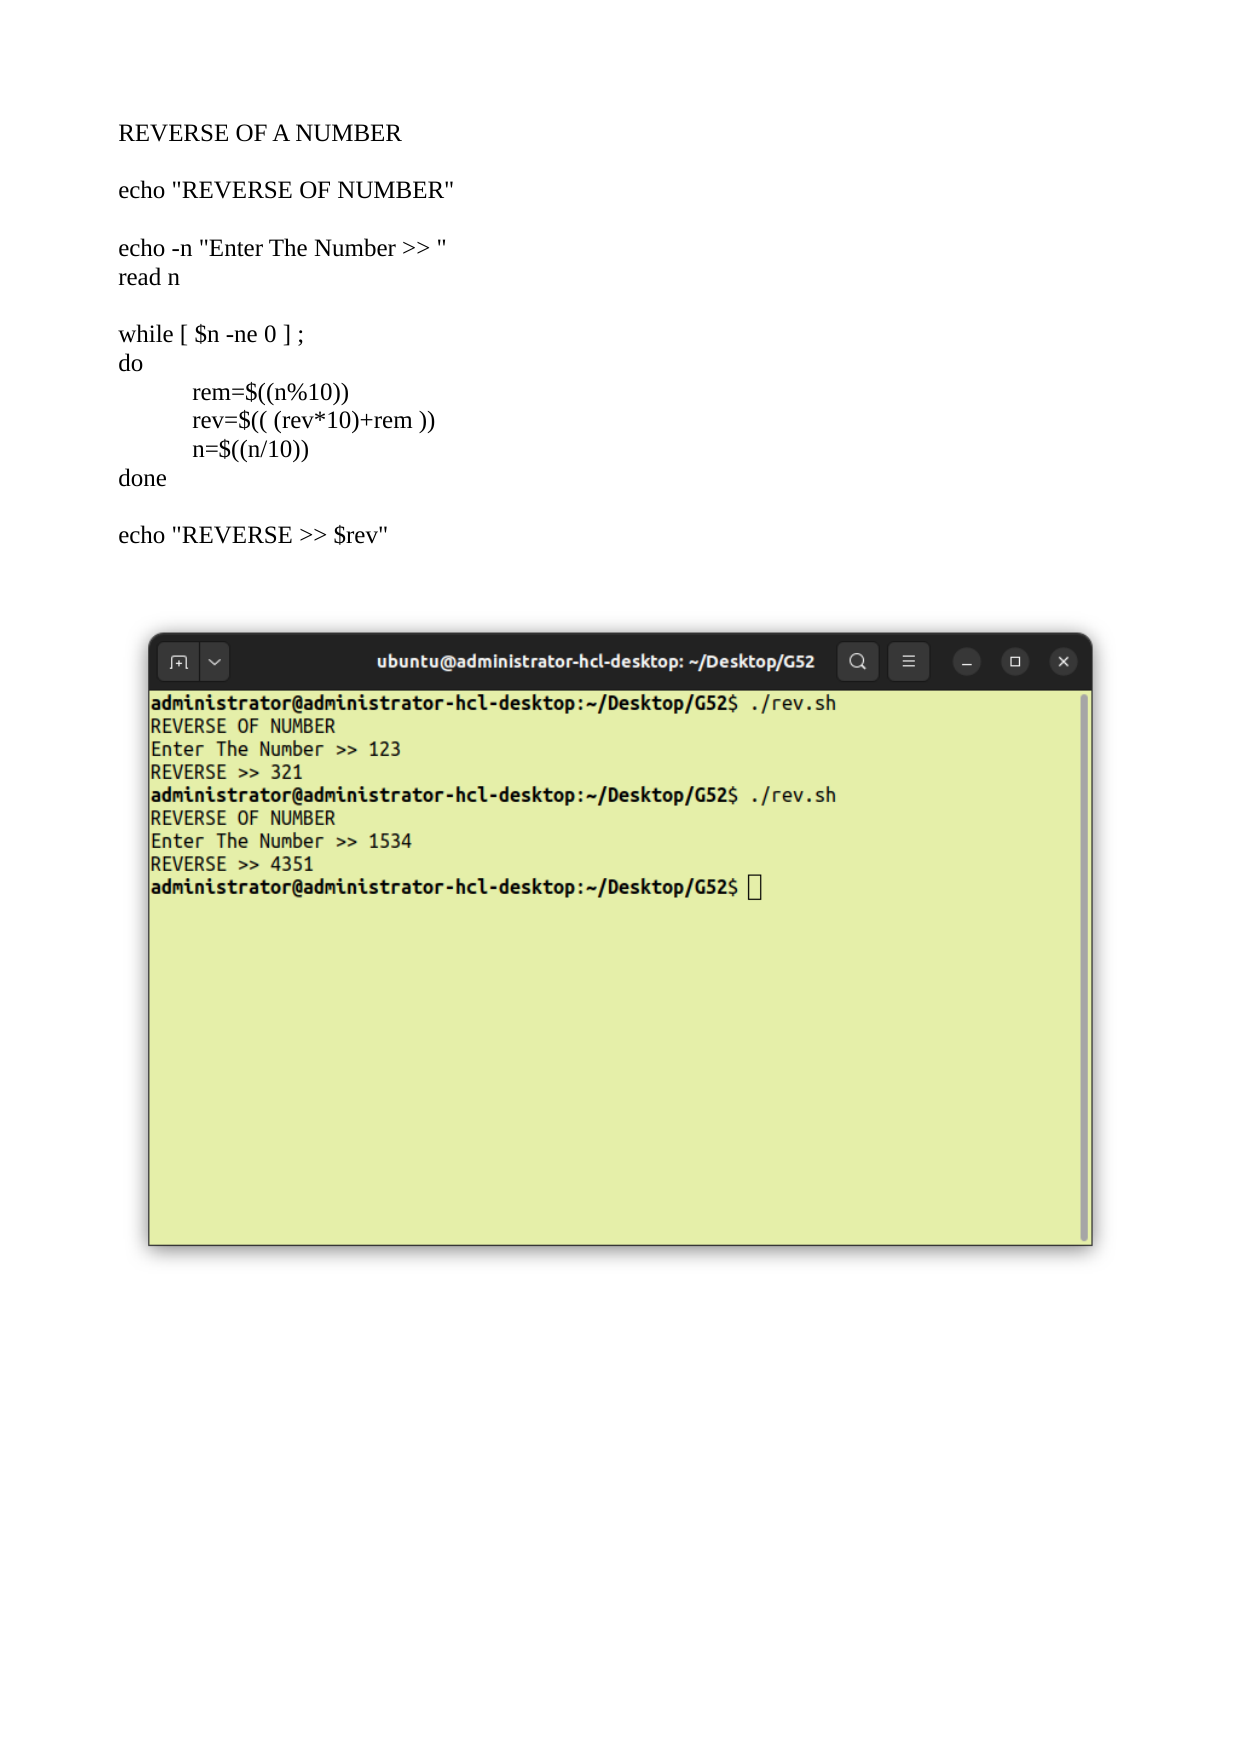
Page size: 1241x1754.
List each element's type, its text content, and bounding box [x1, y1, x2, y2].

text echo "REVERSE OF NUMBER" echo -n "Enter The Number >> " read n while [ $n -ne 0 ] ; do rem=$((n%10)) rev=$(( (rev*10)+rem )) n=$((n/10)) done echo "REVERSE >> $rev" [118, 176, 1122, 578]
picture [118, 606, 1123, 1280]
text REVERSE OF A NUMBER [118, 118, 1122, 147]
